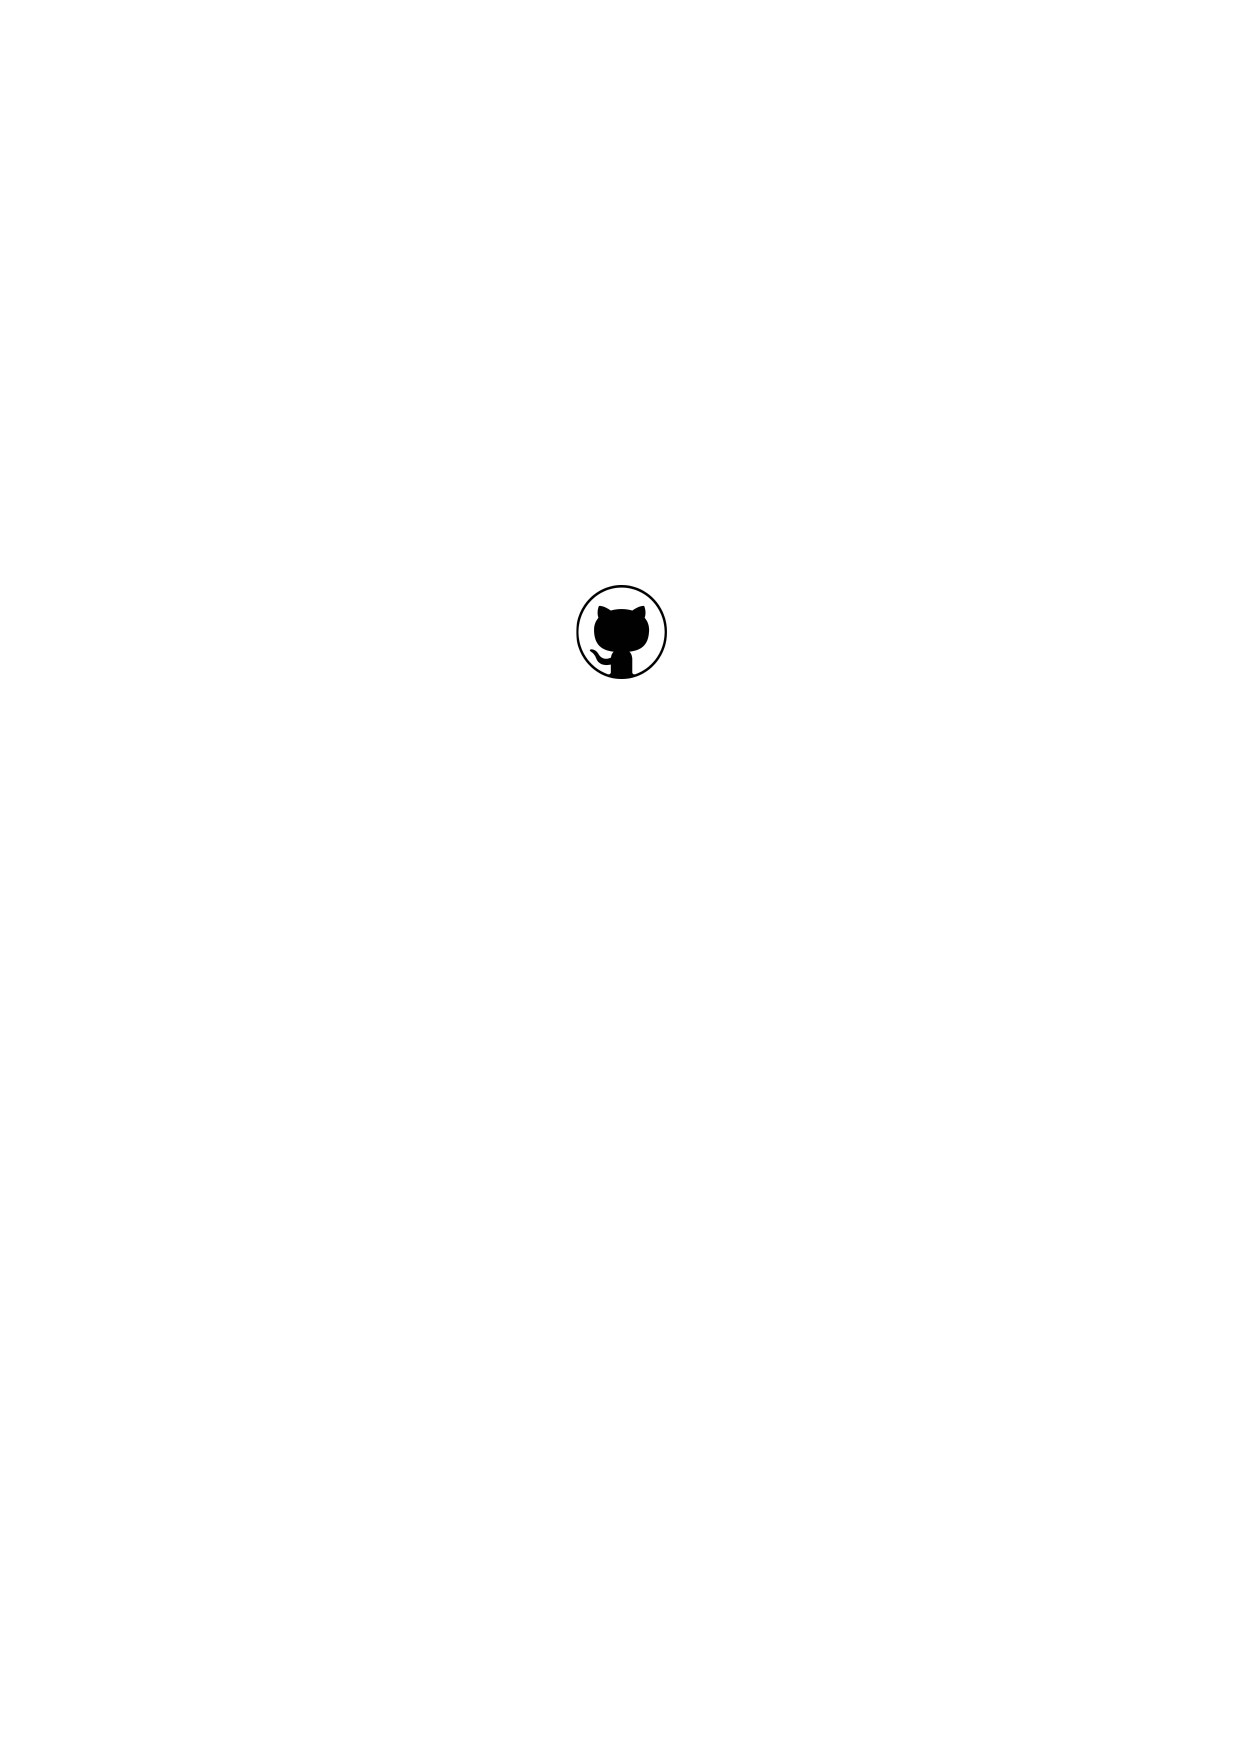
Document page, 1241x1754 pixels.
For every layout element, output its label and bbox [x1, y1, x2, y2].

picture [576, 585, 667, 679]
